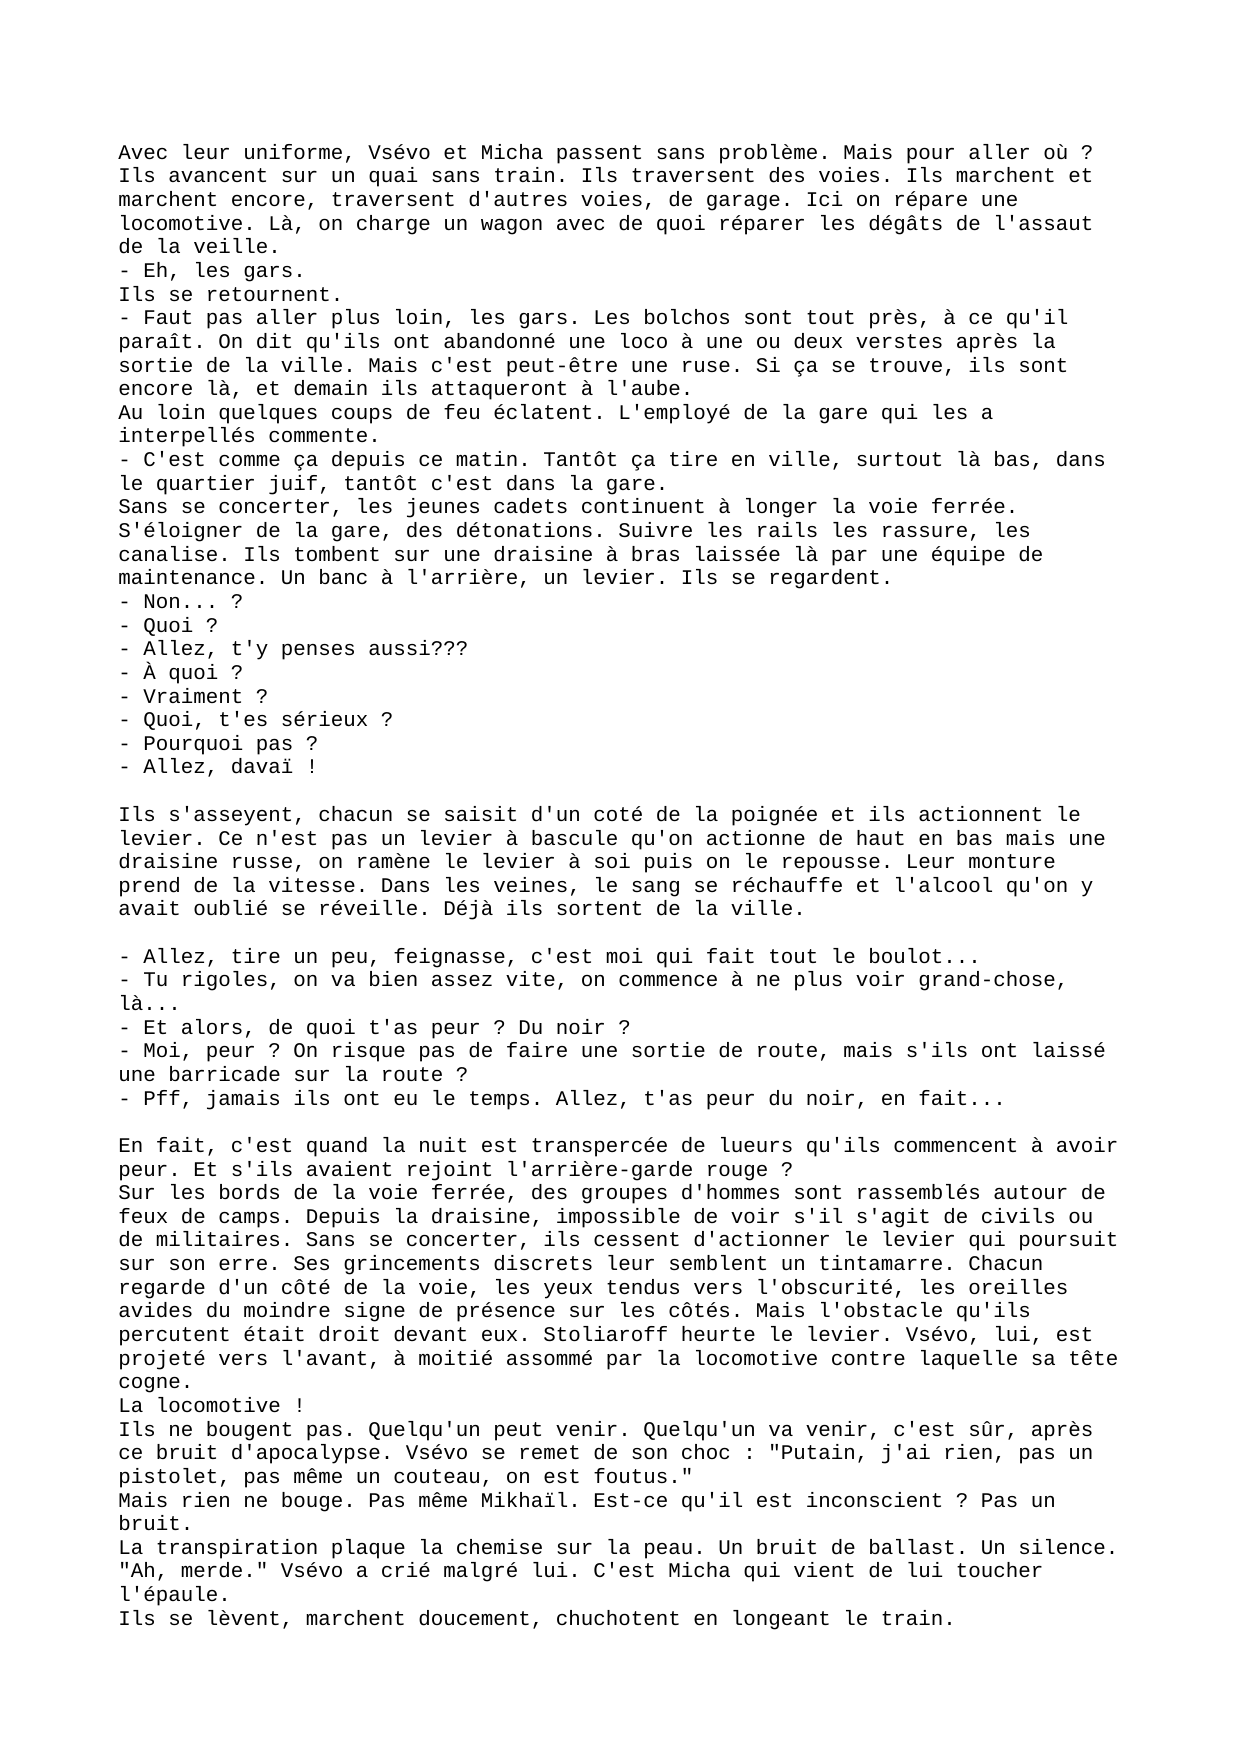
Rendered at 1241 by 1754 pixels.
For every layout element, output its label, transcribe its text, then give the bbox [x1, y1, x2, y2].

text Ils s'asseyent, chacun se saisit d'un coté de la poignée et ils actionnent le levier. Ce n'est pas un levier à bascule qu'on actionne de haut en bas mais une draisine russe, on ramène le levier à soi puis on le repousse. Leur monture prend de la vitesse. Dans les veines, le sang se réchauffe et l'alcool qu'on y avait oublié se réveille. Déjà ils sortent de la ville. [118, 804, 1122, 922]
text - Quoi ? [118, 615, 1122, 638]
text - Pourquoi pas ? [118, 733, 1122, 757]
text - Et alors, de quoi t'as peur ? Du noir ? [118, 1017, 1122, 1040]
text Ils se retournent. [118, 284, 1122, 307]
text - C'est comme ça depuis ce matin. Tantôt ça tire en ville, surtout là bas, dans le quartier juif, tantôt c'est dans la gare. [118, 449, 1122, 496]
text En fait, c'est quand la nuit est transpercée de lueurs qu'ils commencent à avoir peur. Et s'ils avaient rejoint l'arrière-garde rouge ? [118, 1135, 1122, 1182]
text - Quoi, t'es sérieux ? [118, 709, 1122, 733]
text Sur les bords de la voie ferrée, des groupes d'hommes sont rassemblés autour de feux de camps. Depuis la draisine, impossible de voir s'il s'agit de civils ou de militaires. Sans se concerter, ils cessent d'actionner le levier qui poursuit sur son erre. Ses grincements discrets leur semblent un tintamarre. Chacun regarde d'un côté de la voie, les yeux tendus vers l'obscurité, les oreilles avides du moindre signe de présence sur les côtés. Mais l'obstacle qu'ils percutent était droit devant eux. Stoliaroff heurte le levier. Vsévo, lui, est projeté vers l'avant, à moitié assommé par la locomotive contre laquelle sa tête cogne. [118, 1182, 1122, 1395]
text - Allez, t'y penses aussi??? [118, 638, 1122, 662]
text Ils ne bougent pas. Quelqu'un peut venir. Quelqu'un va venir, c'est sûr, après ce bruit d'apocalypse. Vsévo se remet de son choc : "Putain, j'ai rien, pas un pistolet, pas même un couteau, on est foutus." [118, 1419, 1122, 1489]
text - Tu rigoles, on va bien assez vite, on commence à ne plus voir grand-chose, là... [118, 969, 1122, 1017]
text - Vraiment ? [118, 686, 1122, 709]
text - Allez, tire un peu, feignasse, c'est moi qui fait tout le boulot... [118, 946, 1122, 969]
text - Allez, davaï ! [118, 757, 1122, 780]
text Avec leur uniforme, Vsévo et Micha passent sans problème. Mais pour aller où ? Ils avancent sur un quai sans train. Ils traversent des voies. Ils marchent et marchent encore, traversent d'autres voies, de garage. Ici on répare une locomotive. Là, on charge un wagon avec de quoi réparer les dégâts de l'assaut de la veille. [118, 142, 1122, 260]
text La transpiration plaque la chemise sur la peau. Un bruit de ballast. Un silence. "Ah, merde." Vsévo a crié malgré lui. C'est Micha qui vient de lui toucher l'épaule. [118, 1537, 1122, 1608]
text - Faut pas aller plus loin, les gars. Les bolchos sont tout près, à ce qu'il paraît. On dit qu'ils ont abandonné une loco à une ou deux verstes après la sortie de la ville. Mais c'est peut-être une ruse. Si ça se trouve, ils sont encore là, et demain ils attaqueront à l'aube. [118, 307, 1122, 402]
text - Non... ? [118, 591, 1122, 615]
text - Eh, les gars. [118, 260, 1122, 284]
text - Moi, peur ? On risque pas de faire une sortie de route, mais s'ils ont laissé une barricade sur la route ? [118, 1040, 1122, 1088]
text - Pff, jamais ils ont eu le temps. Allez, t'as peur du noir, en fait... [118, 1088, 1122, 1111]
text Au loin quelques coups de feu éclatent. L'employé de la gare qui les a interpellés commente. [118, 402, 1122, 449]
text Ils se lèvent, marchent doucement, chuchotent en longeant le train. [118, 1608, 1122, 1631]
text La locomotive ! [118, 1395, 1122, 1419]
text Mais rien ne bouge. Pas même Mikhaïl. Est-ce qu'il est inconscient ? Pas un bruit. [118, 1489, 1122, 1537]
text Sans se concerter, les jeunes cadets continuent à longer la voie ferrée. S'éloigner de la gare, des détonations. Suivre les rails les rassure, les canalise. Ils tombent sur une draisine à bras laissée là par une équipe de maintenance. Un banc à l'arrière, un levier. Ils se regardent. [118, 496, 1122, 591]
text - À quoi ? [118, 662, 1122, 686]
